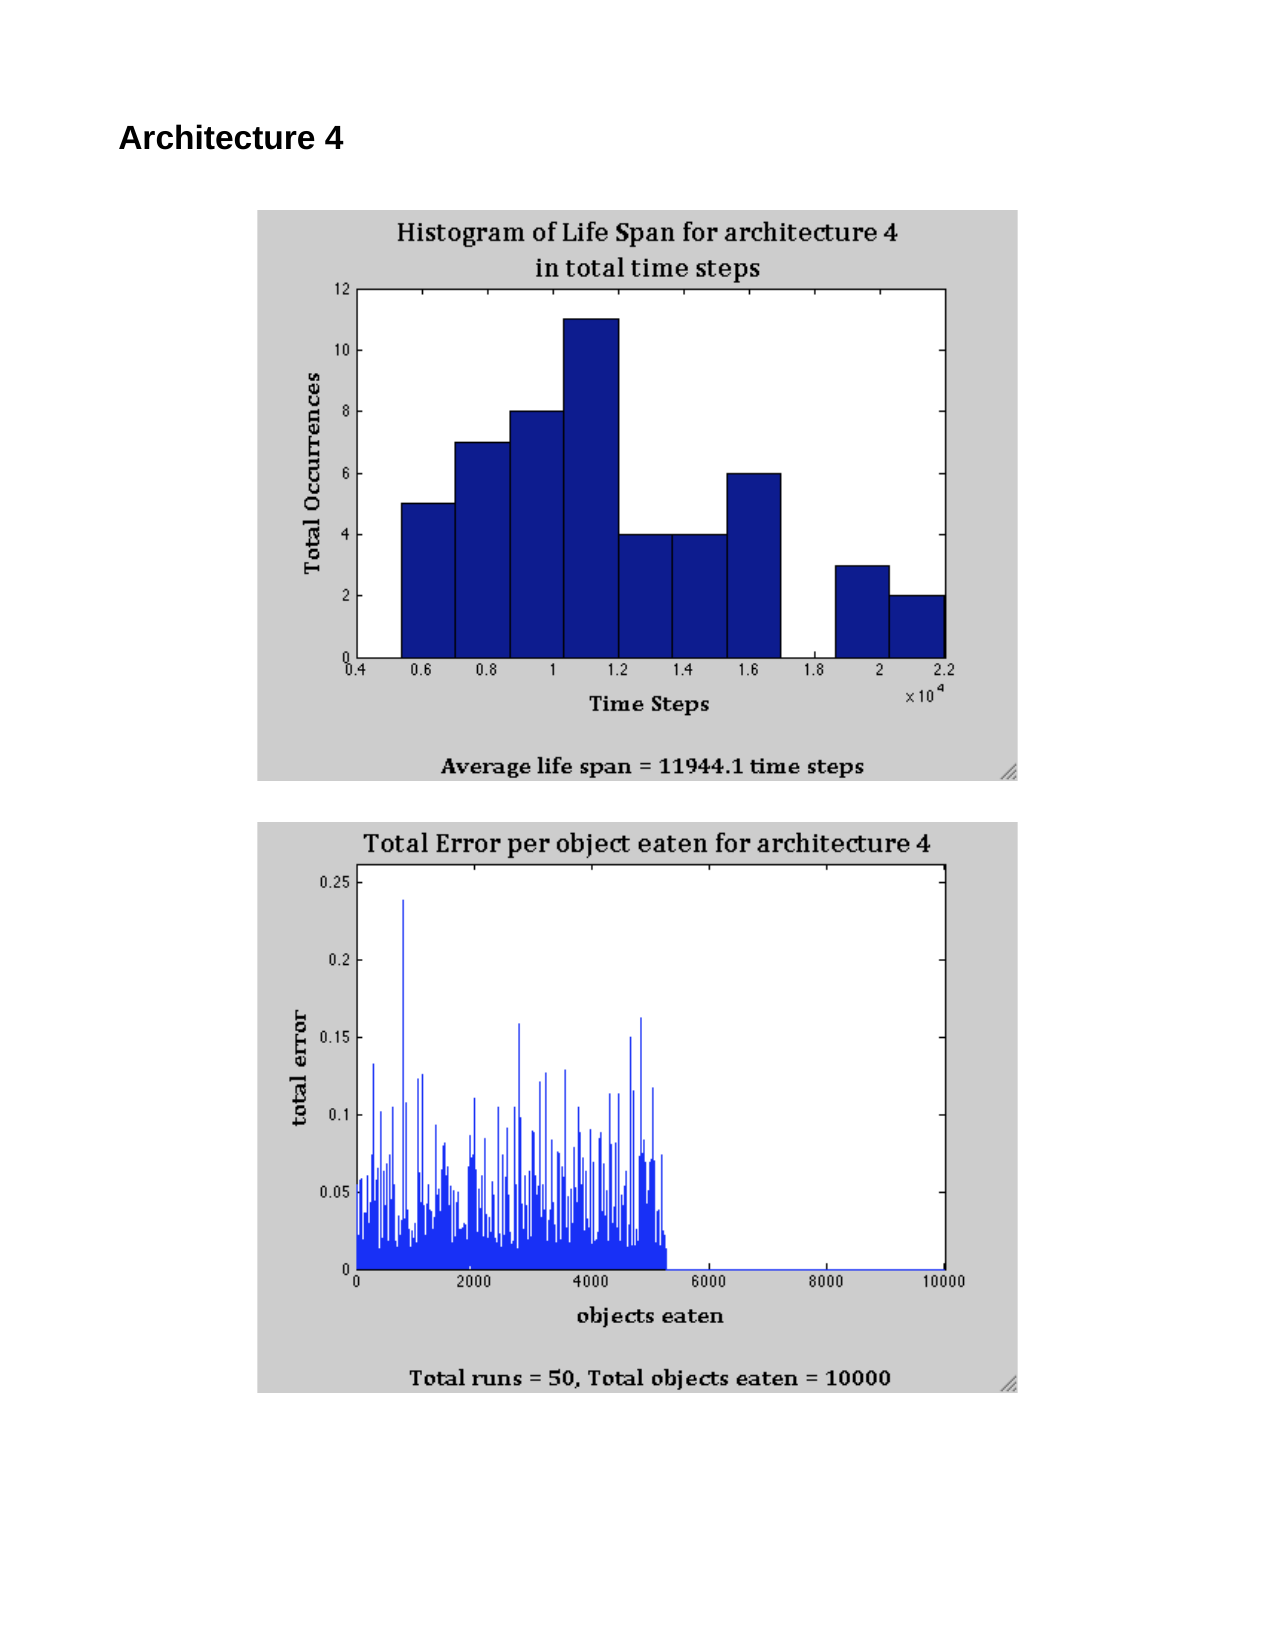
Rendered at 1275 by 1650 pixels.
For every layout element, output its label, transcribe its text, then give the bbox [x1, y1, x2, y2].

picture [257, 210, 1018, 781]
subtitle Architecture 4 [118, 118, 1157, 157]
picture [257, 822, 1018, 1393]
